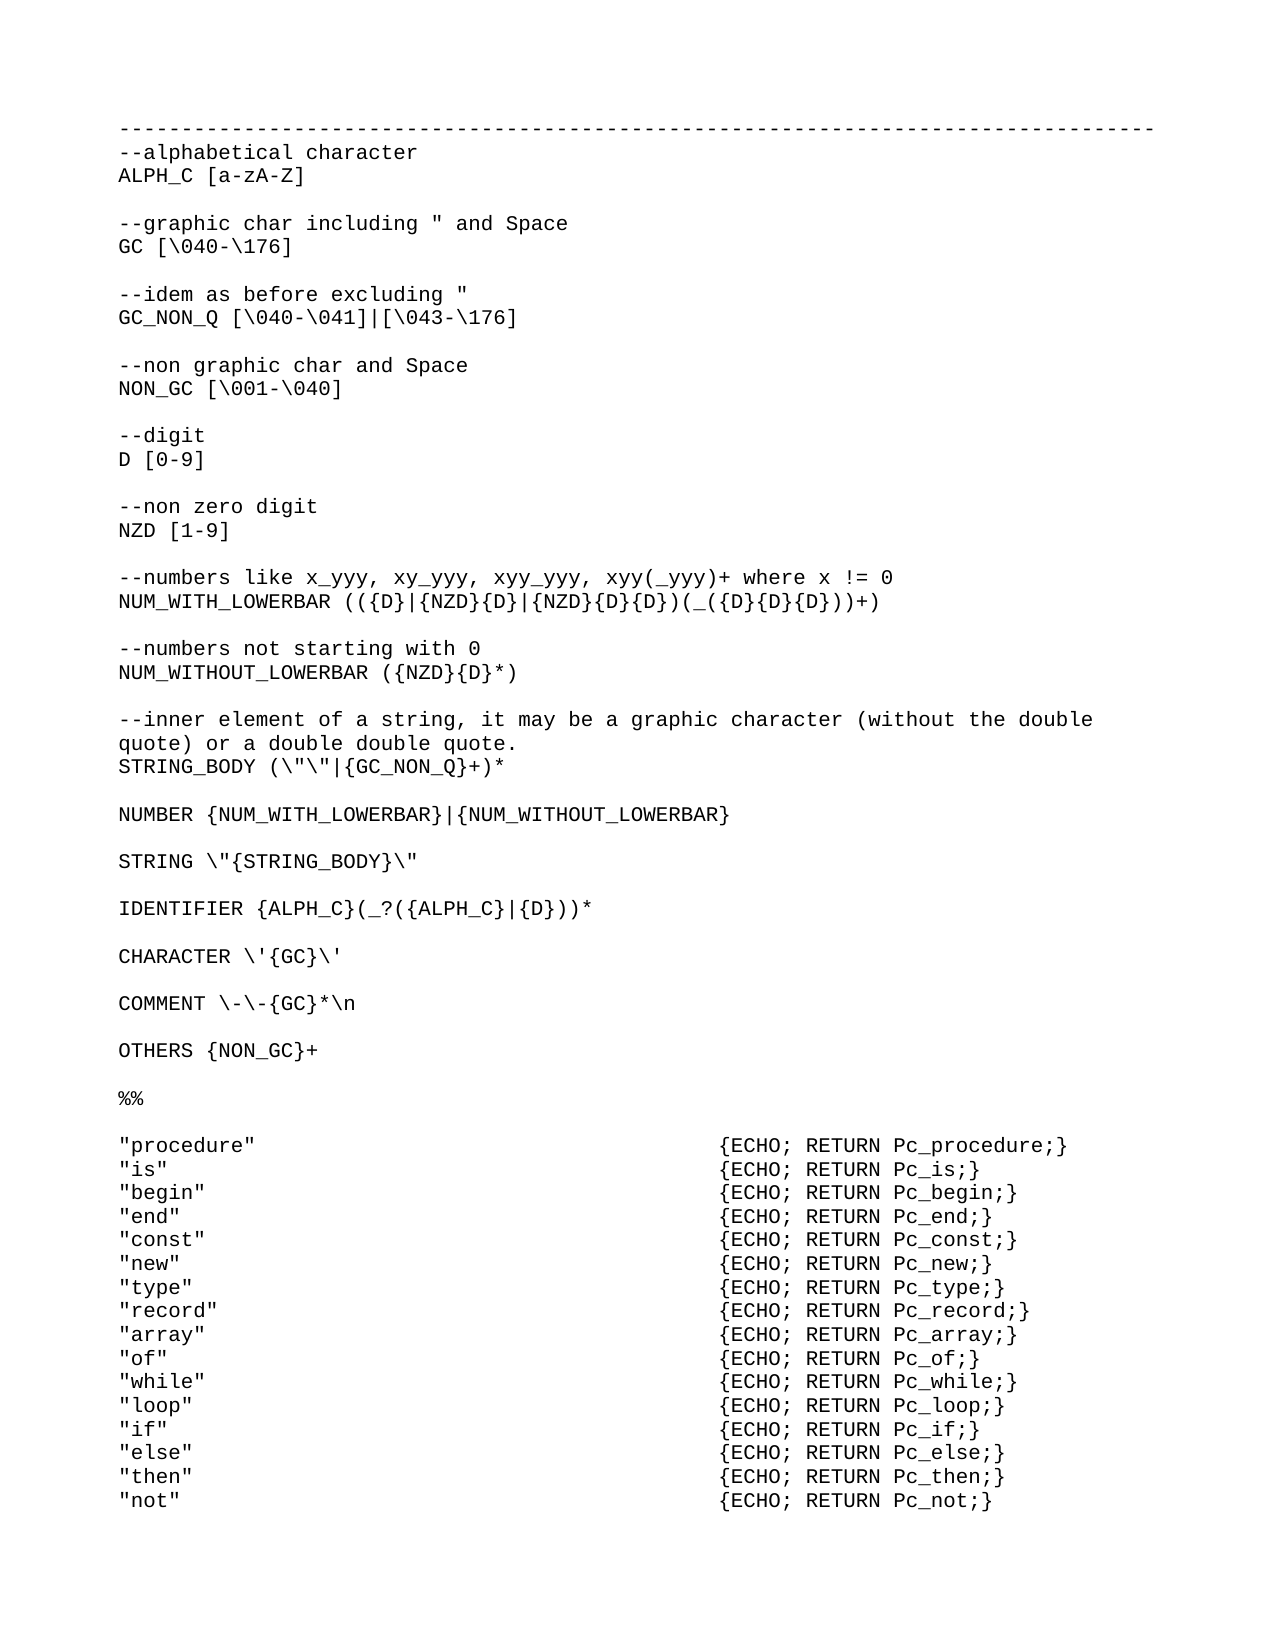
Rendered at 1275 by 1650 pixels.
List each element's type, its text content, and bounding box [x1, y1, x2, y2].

text NON_GC [\001-\040] [118, 378, 1157, 402]
text --alphabetical character [118, 142, 1157, 165]
text GC_NON_Q [\040-\041]|[\043-\176] [118, 307, 1157, 331]
text "type" {ECHO; RETURN Pc_type;} [118, 1277, 1157, 1300]
text --digit [118, 426, 1157, 449]
text NZD [1-9] [118, 520, 1157, 544]
text NUM_WITH_LOWERBAR (({D}|{NZD}{D}|{NZD}{D}{D})(_({D}{D}{D}))+) [118, 591, 1157, 615]
text NUM_WITHOUT_LOWERBAR ({NZD}{D}*) [118, 662, 1157, 686]
text --inner element of a string, it may be a graphic character (without the double quote) or a double double quote. [118, 709, 1157, 757]
text "end" {ECHO; RETURN Pc_end;} [118, 1206, 1157, 1229]
text --numbers like x_yyy, xy_yyy, xyy_yyy, xyy(_yyy)+ where x != 0 [118, 567, 1157, 591]
text "then" {ECHO; RETURN Pc_then;} [118, 1466, 1157, 1489]
text CHARACTER \'{GC}\' [118, 946, 1157, 969]
text STRING \"{STRING_BODY}\" [118, 851, 1157, 875]
text "new" {ECHO; RETURN Pc_new;} [118, 1253, 1157, 1277]
text "not" {ECHO; RETURN Pc_not;} [118, 1489, 1157, 1513]
text GC [\040-\176] [118, 236, 1157, 260]
text --idem as before excluding " [118, 284, 1157, 307]
text "if" {ECHO; RETURN Pc_if;} [118, 1419, 1157, 1442]
text "procedure" {ECHO; RETURN Pc_procedure;} [118, 1135, 1157, 1158]
text ----------------------------------------------------------------------------------- [118, 118, 1157, 142]
text "const" {ECHO; RETURN Pc_const;} [118, 1229, 1157, 1253]
text --graphic char including " and Space [118, 213, 1157, 236]
text --non zero digit [118, 496, 1157, 520]
text %% [118, 1088, 1157, 1111]
text "array" {ECHO; RETURN Pc_array;} [118, 1324, 1157, 1348]
text "else" {ECHO; RETURN Pc_else;} [118, 1442, 1157, 1466]
text "of" {ECHO; RETURN Pc_of;} [118, 1348, 1157, 1371]
text "record" {ECHO; RETURN Pc_record;} [118, 1300, 1157, 1324]
text --non graphic char and Space [118, 354, 1157, 378]
text "while" {ECHO; RETURN Pc_while;} [118, 1371, 1157, 1395]
text STRING_BODY (\"\"|{GC_NON_Q}+)* [118, 757, 1157, 780]
text OTHERS {NON_GC}+ [118, 1040, 1157, 1064]
text "is" {ECHO; RETURN Pc_is;} [118, 1158, 1157, 1182]
text D [0-9] [118, 449, 1157, 473]
text NUMBER {NUM_WITH_LOWERBAR}|{NUM_WITHOUT_LOWERBAR} [118, 804, 1157, 827]
text "loop" {ECHO; RETURN Pc_loop;} [118, 1395, 1157, 1419]
text COMMENT \-\-{GC}*\n [118, 993, 1157, 1017]
text "begin" {ECHO; RETURN Pc_begin;} [118, 1182, 1157, 1206]
text ALPH_C [a-zA-Z] [118, 165, 1157, 189]
text --numbers not starting with 0 [118, 638, 1157, 662]
text IDENTIFIER {ALPH_C}(_?({ALPH_C}|{D}))* [118, 898, 1157, 922]
